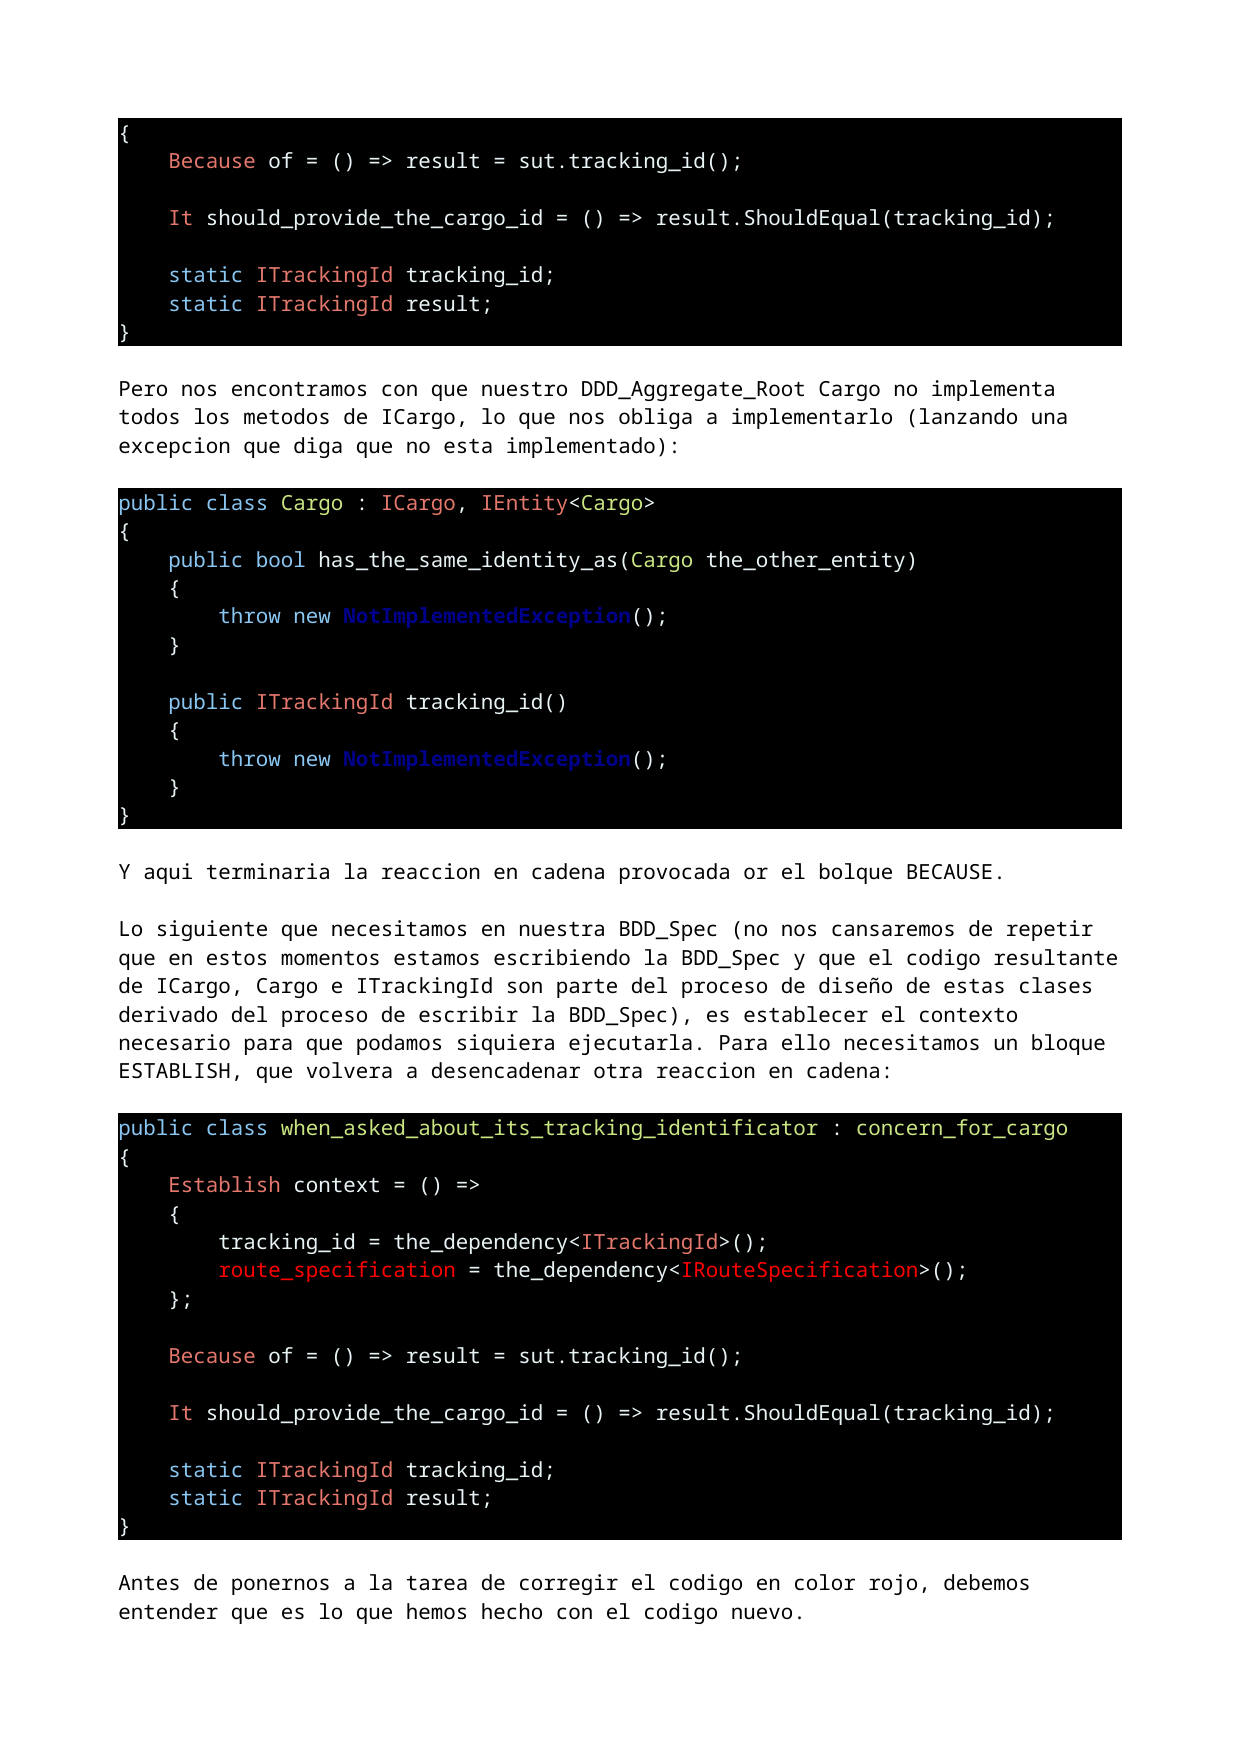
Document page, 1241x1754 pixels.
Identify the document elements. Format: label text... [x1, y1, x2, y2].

text static ITrackingId result; [118, 1483, 1122, 1512]
text } [118, 801, 1122, 829]
text Establish context = () => [118, 1170, 1122, 1199]
text throw new NotImplementedException(); [118, 744, 1122, 772]
text throw new NotImplementedException(); [118, 602, 1122, 630]
text static ITrackingId tracking_id; [118, 1455, 1122, 1483]
text static ITrackingId result; [118, 289, 1122, 317]
text Pero nos encontramos con que nuestro DDD_Aggregate_Root Cargo no implementa todos los metodos de ICargo, lo que nos obliga a implementarlo (lanzando una excepcion que diga que no esta implementado): [118, 374, 1122, 459]
text public ITrackingId tracking_id() [118, 687, 1122, 715]
text Because of = () => result = sut.tracking_id(); [118, 147, 1122, 175]
text } [118, 1512, 1122, 1540]
text { [118, 715, 1122, 744]
text Antes de ponernos a la tarea de corregir el codigo en color rojo, debemos entender que es lo que hemos hecho con el codigo nuevo. [118, 1568, 1122, 1625]
text It should_provide_the_cargo_id = () => result.ShouldEqual(tracking_id); [118, 203, 1122, 232]
text { [118, 1199, 1122, 1227]
text { [118, 1142, 1122, 1170]
text public bool has_the_same_identity_as(Cargo the_other_entity) [118, 545, 1122, 573]
text }; [118, 1284, 1122, 1312]
text } [118, 772, 1122, 801]
text Lo siguiente que necesitamos en nuestra BDD_Spec (no nos cansaremos de repetir que en estos momentos estamos escribiendo la BDD_Spec y que el codigo resultante de ICargo, Cargo e ITrackingId son parte del proceso de diseño de estas clases derivado del proceso de escribir la BDD_Spec), es establecer el contexto necesario para que podamos siquiera ejecutarla. Para ello necesitamos un bloque ESTABLISH, que volvera a desencadenar otra reaccion en cadena: [118, 914, 1122, 1085]
text It should_provide_the_cargo_id = () => result.ShouldEqual(tracking_id); [118, 1398, 1122, 1426]
text public class when_asked_about_its_tracking_identificator : concern_for_cargo [118, 1113, 1122, 1142]
text public class Cargo : ICargo, IEntity<Cargo> [118, 488, 1122, 516]
text Because of = () => result = sut.tracking_id(); [118, 1341, 1122, 1369]
text route_specification = the_dependency<IRouteSpecification>(); [118, 1256, 1122, 1284]
text Y aqui terminaria la reaccion en cadena provocada or el bolque BECAUSE. [118, 857, 1122, 886]
text } [118, 630, 1122, 658]
text tracking_id = the_dependency<ITrackingId>(); [118, 1227, 1122, 1256]
text } [118, 317, 1122, 346]
text { [118, 516, 1122, 545]
text { [118, 573, 1122, 602]
text { [118, 118, 1122, 147]
text static ITrackingId tracking_id; [118, 260, 1122, 289]
